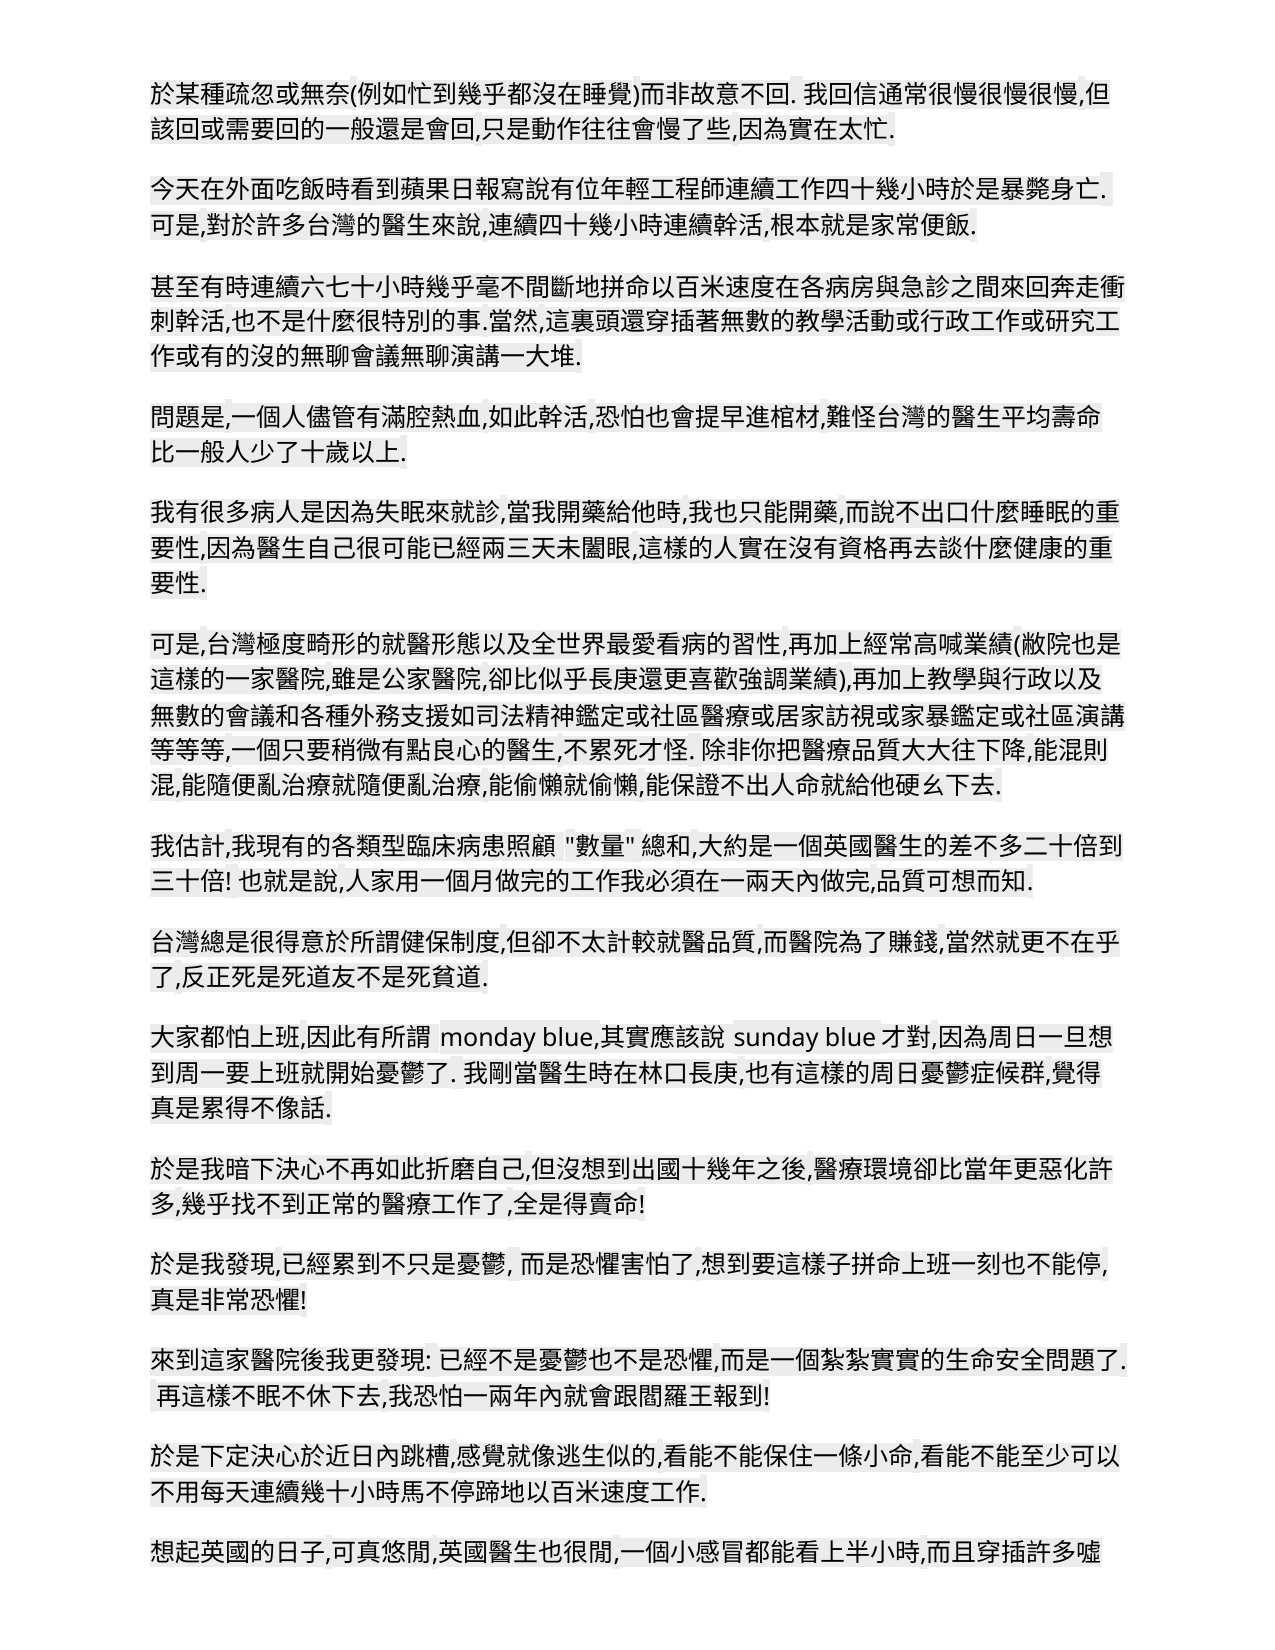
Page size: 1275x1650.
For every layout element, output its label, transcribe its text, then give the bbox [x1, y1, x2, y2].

text 今天在外面吃飯時看到蘋果日報寫說有位年輕工程師連續工作四十幾小時於是暴斃身亡. 可是,對於許多台灣的醫生來說,連續四十幾小時連續幹活,根本就是家常便飯. [150, 171, 1125, 242]
text 想起英國的日子,可真悠閒,英國醫生也很閒,一個小感冒都能看上半小時,而且穿插許多噓 [150, 1533, 1125, 1569]
text 於是我暗下決心不再如此折磨自己,但沒想到出國十幾年之後,醫療環境卻比當年更惡化許多,幾乎找不到正常的醫療工作了,全是得賣命! [150, 1150, 1125, 1221]
text 台灣總是很得意於所謂健保制度,但卻不太計較就醫品質,而醫院為了賺錢,當然就更不在乎了,反正死是死道友不是死貧道. [150, 923, 1125, 994]
text 甚至有時連續六七十小時幾乎毫不間斷地拼命以百米速度在各病房與急診之間來回奔走衝刺幹活,也不是什麼很特別的事.當然,這裏頭還穿插著無數的教學活動或行政工作或研究工作或有的沒的無聊會議無聊演講一大堆. [150, 267, 1125, 373]
text 於是下定決心於近日內跳槽,感覺就像逃生似的,看能不能保住一條小命,看能不能至少可以不用每天連續幾十小時馬不停蹄地以百米速度工作. [150, 1437, 1125, 1508]
text 於是我發現,已經累到不只是憂鬱, 而是恐懼害怕了,想到要這樣子拼命上班一刻也不能停,真是非常恐懼! [150, 1246, 1125, 1317]
text 可是,台灣極度畸形的就醫形態以及全世界最愛看病的習性,再加上經常高喊業績(敝院也是這樣的一家醫院,雖是公家醫院,卻比似乎長庚還更喜歡強調業績),再加上教學與行政以及無數的會議和各種外務支援如司法精神鑑定或社區醫療或居家訪視或家暴鑑定或社區演講等等等,一個只要稍微有點良心的醫生,不累死才怪. 除非你把醫療品質大大往下降,能混則混,能隨便亂治療就隨便亂治療,能偷懶就偷懶,能保證不出人命就給他硬ㄠ下去. [150, 625, 1125, 802]
text 問題是,一個人儘管有滿腔熱血,如此幹活,恐怕也會提早進棺材,難怪台灣的醫生平均壽命比一般人少了十歲以上. [150, 398, 1125, 469]
text 大家都怕上班,因此有所謂 monday blue,其實應該說 sunday blue才對,因為周日一旦想到周一要上班就開始憂鬱了. 我剛當醫生時在林口長庚,也有這樣的周日憂鬱症候群,覺得真是累得不像話. [150, 1019, 1125, 1125]
text 於某種疏忽或無奈(例如忙到幾乎都沒在睡覺)而非故意不回. 我回信通常很慢很慢很慢,但該回或需要回的一般還是會回,只是動作往往會慢了些,因為實在太忙. [150, 75, 1125, 146]
text 我估計,我現有的各類型臨床病患照顧 "數量" 總和,大約是一個英國醫生的差不多二十倍到三十倍! 也就是說,人家用一個月做完的工作我必須在一兩天內做完,品質可想而知. [150, 827, 1125, 898]
text 來到這家醫院後我更發現: 已經不是憂鬱也不是恐懼,而是一個紮紮實實的生命安全問題了. 再這樣不眠不休下去,我恐怕一兩年內就會跟閻羅王報到! [150, 1342, 1125, 1412]
text 我有很多病人是因為失眠來就診,當我開藥給他時,我也只能開藥,而說不出口什麼睡眠的重要性,因為醫生自己很可能已經兩三天未闔眼,這樣的人實在沒有資格再去談什麼健康的重要性. [150, 494, 1125, 600]
